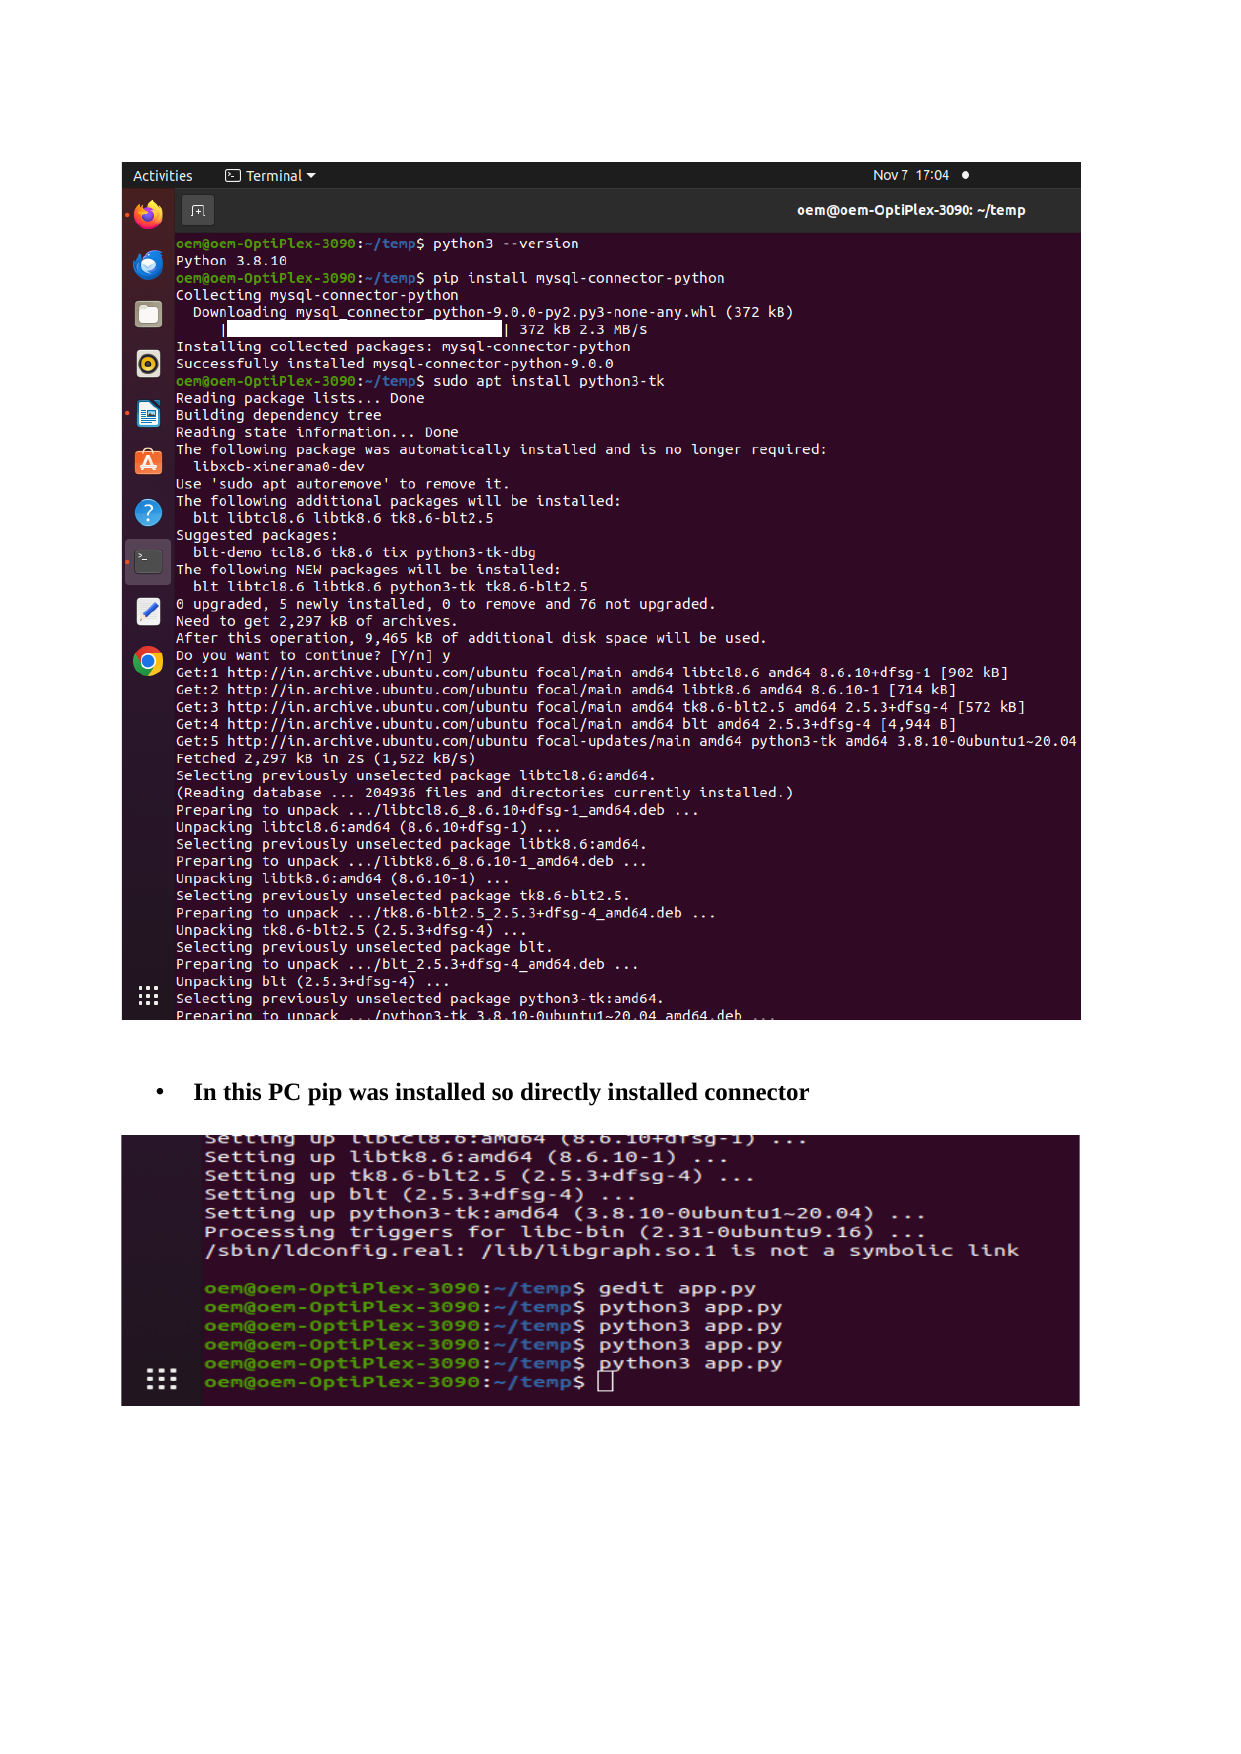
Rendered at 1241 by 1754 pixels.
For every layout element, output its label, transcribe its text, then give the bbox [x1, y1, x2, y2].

list In this PC pip was installed so directly installed connector [156, 1077, 1122, 1106]
